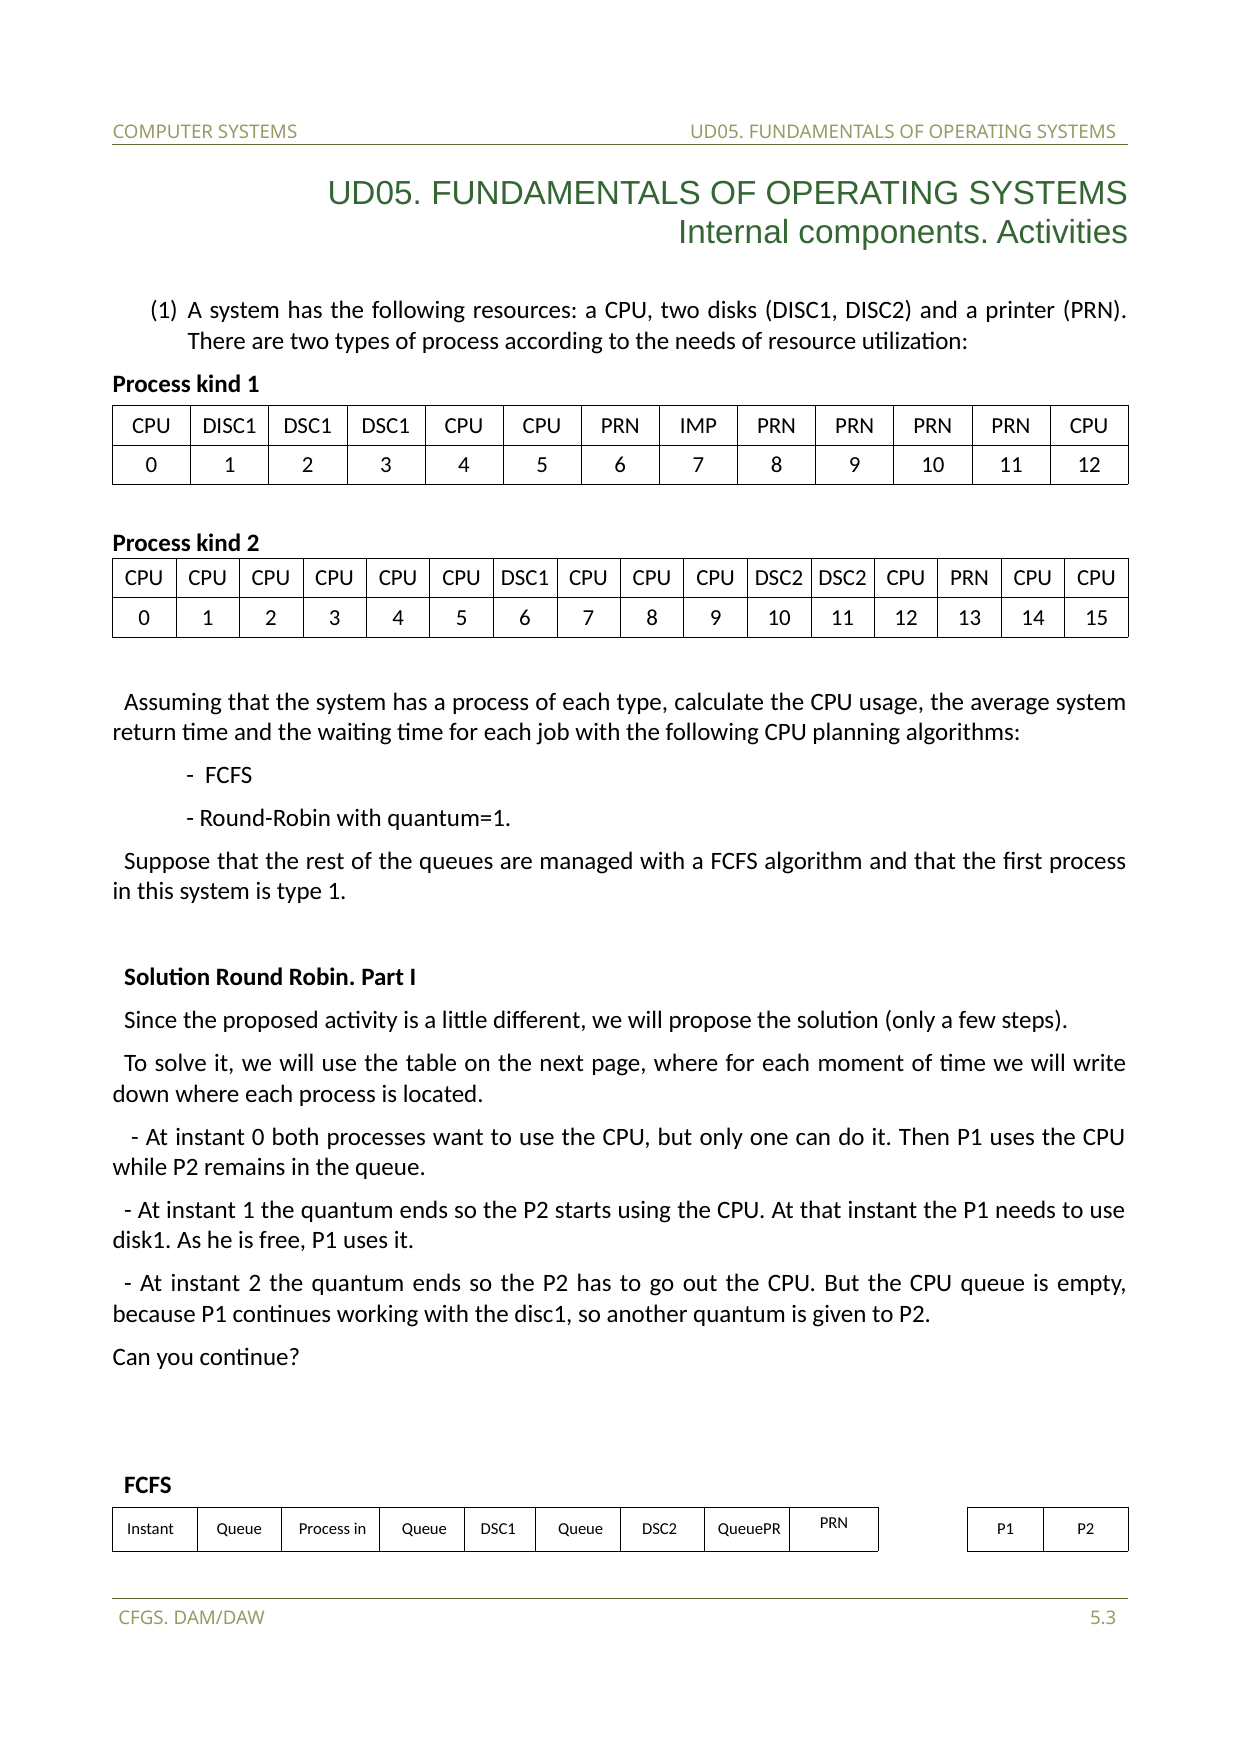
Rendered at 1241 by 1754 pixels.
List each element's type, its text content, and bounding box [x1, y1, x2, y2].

table_header P1 [968, 1508, 1043, 1551]
table_cell 13 [938, 598, 1001, 637]
table_header DSC2 [812, 559, 874, 597]
text UD05. Fundamentals of operating systems [112, 173, 1128, 212]
table_header CPU [1002, 559, 1064, 597]
table_header QueuePR [705, 1508, 789, 1551]
table_cell 7 [558, 598, 620, 637]
table_header Queue [536, 1508, 620, 1551]
table_cell 4 [426, 446, 503, 484]
table_header CPU [430, 559, 493, 597]
table_header [879, 1507, 967, 1551]
text To solve it, we will use the table on the next page, where for each moment of time we will write down where each process is located. [112, 1047, 1128, 1108]
table_header CPU [875, 559, 937, 597]
table_cell 2 [240, 598, 303, 637]
table_cell 12 [875, 598, 937, 637]
table_cell 7 [660, 446, 737, 484]
text FCFS [112, 1470, 1128, 1500]
table_cell 0 [113, 598, 176, 637]
text - FCFS [112, 759, 1128, 790]
list A system has the following resources: a CPU, two disks (DISC1, DISC2) and a printer (PRN). There are two types of process according to the needs of resource utilization: [150, 294, 1128, 356]
table_cell 10 [894, 446, 972, 484]
table_header DISC1 [191, 406, 268, 444]
table_header CPU [621, 559, 683, 597]
table_cell 8 [621, 598, 683, 637]
table_header P2 [1044, 1508, 1128, 1551]
table_cell 2 [269, 446, 347, 484]
table_cell 14 [1002, 598, 1064, 637]
table_cell 3 [348, 446, 425, 484]
table_header PRN [582, 406, 659, 444]
table_header CPU [1065, 559, 1128, 597]
table_header CPU [113, 406, 190, 444]
text - At instant 1 the quantum ends so the P2 starts using the CPU. At that instant the P1 needs to use disk1. As he is free, P1 uses it. [112, 1194, 1128, 1255]
text - At instant 0 both processes want to use the CPU, but only one can do it. Then P1 uses the CPU while P2 remains in the queue. [112, 1121, 1128, 1182]
table_cell 12 [1051, 446, 1128, 484]
table_cell 1 [191, 446, 268, 484]
table_header CPU [504, 406, 581, 444]
table_header CPU [367, 559, 429, 597]
table_cell 11 [973, 446, 1050, 484]
table_cell 3 [304, 598, 366, 637]
text Solution Round Robin. Part I [112, 961, 1128, 992]
table_header CPU [304, 559, 366, 597]
table_header DSC2 [748, 559, 811, 597]
table_header Queue [198, 1508, 281, 1551]
text Assuming that the system has a process of each type, calculate the CPU usage, the average system return time and the waiting time for each job with the following CPU planning algorithms: [112, 686, 1128, 747]
table_header PRN [938, 559, 1001, 597]
table_header CPU [1051, 406, 1128, 444]
table_header PRN [894, 406, 972, 444]
table_cell 9 [816, 446, 893, 484]
table_header CPU [684, 559, 747, 597]
table_cell 5 [504, 446, 581, 484]
table_cell 15 [1065, 598, 1128, 637]
table_header DSC2 [621, 1508, 704, 1551]
table_header CPU [113, 559, 176, 597]
table_header CPU [426, 406, 503, 444]
table_cell 6 [582, 446, 659, 484]
text Since the proposed activity is a little different, we will propose the solution (only a few steps). [112, 1004, 1128, 1035]
table_header PRN [973, 406, 1050, 444]
table_header PRN [816, 406, 893, 444]
text - Round-Robin with quantum=1. [112, 802, 1128, 833]
table_header Queue [380, 1508, 464, 1551]
table_cell 4 [367, 598, 429, 637]
text Process kind 2 [112, 527, 1128, 558]
table_header DSC1 [269, 406, 347, 444]
table_header DSC1 [348, 406, 425, 444]
table_cell 6 [494, 598, 557, 637]
text Can you continue? [112, 1341, 1128, 1371]
table_cell 5 [430, 598, 493, 637]
table_cell 1 [177, 598, 239, 637]
table_cell 0 [113, 446, 190, 484]
table_header Instant [113, 1508, 197, 1551]
table_header CPU [240, 559, 303, 597]
table_header CPU [558, 559, 620, 597]
table_header DSC1 [494, 559, 557, 597]
text Process kind 1 [112, 368, 1128, 398]
table_header PRN [738, 406, 815, 444]
text - At instant 2 the quantum ends so the P2 has to go out the CPU. But the CPU queue is empty, because P1 continues working with the disc1, so another quantum is given to P2. [112, 1267, 1128, 1328]
table_cell 10 [748, 598, 811, 637]
text Internal components. Activities [112, 212, 1128, 250]
table_header DSC1 [465, 1508, 535, 1551]
table_header PRN [790, 1508, 878, 1551]
table_cell 11 [812, 598, 874, 637]
table_cell 8 [738, 446, 815, 484]
table_header IMP [660, 406, 737, 444]
table_header Process in [282, 1508, 379, 1551]
table_header CPU [177, 559, 239, 597]
table_cell 9 [684, 598, 747, 637]
text Suppose that the rest of the queues are managed with a FCFS algorithm and that the first process in this system is type 1. [112, 845, 1128, 906]
